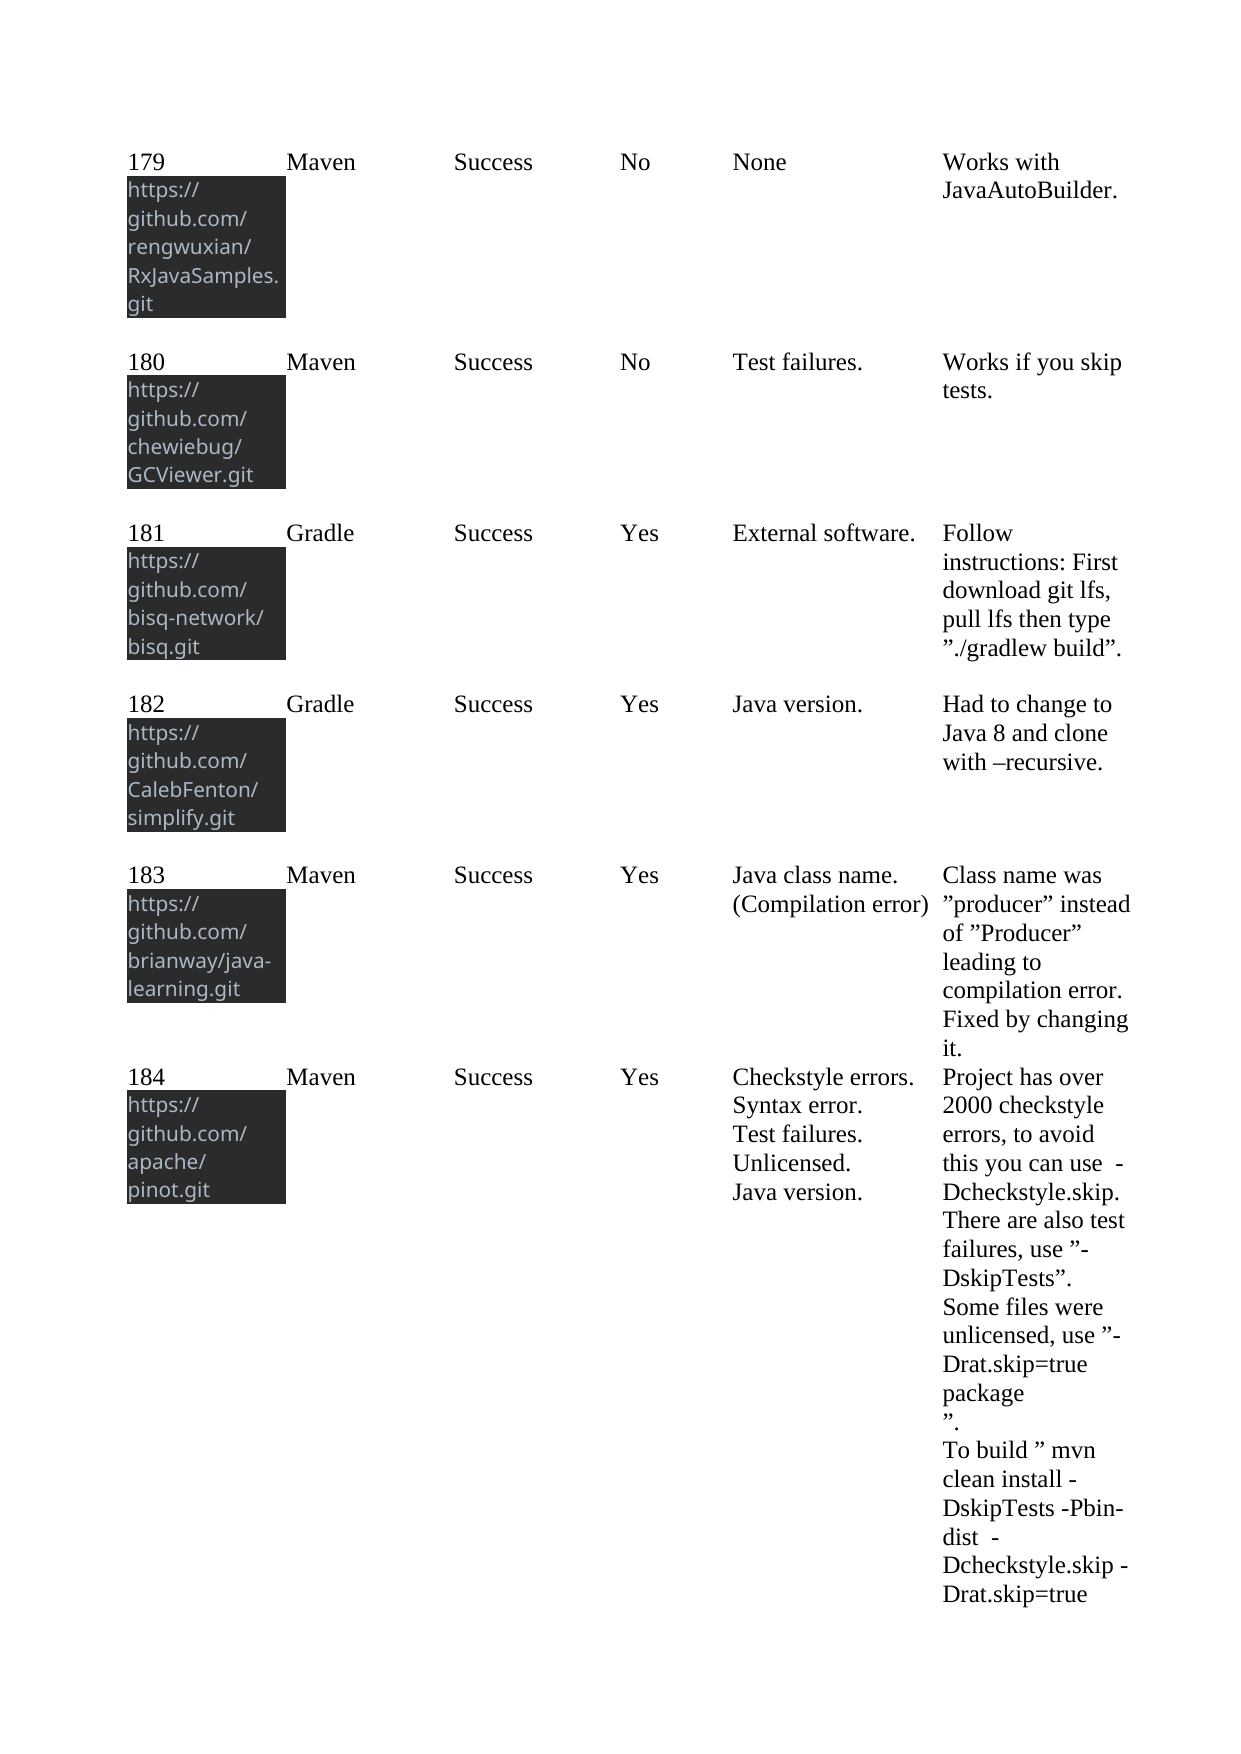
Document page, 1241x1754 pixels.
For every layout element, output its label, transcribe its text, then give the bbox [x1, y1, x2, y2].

table_cell Success [454, 147, 620, 347]
table_cell Success [454, 860, 620, 1062]
table_cell External software. [733, 518, 942, 689]
table_cell Checkstyle errors. Syntax error. Test failures. Unlicensed. Java version. [733, 1062, 942, 1608]
table_cell 179 https://github.com/rengwuxian/RxJavaSamples.git [128, 318, 286, 347]
table_cell Test failures. [733, 347, 942, 518]
table_cell Follow instructions: First download git lfs, pull lfs then type ”./gradlew build”. [942, 518, 1131, 689]
table_cell Success [454, 347, 620, 518]
table_cell Maven [286, 147, 454, 347]
table_cell 183 https://github.com/brianway/java-learning.git [128, 1003, 286, 1062]
table_cell Java version. [733, 689, 942, 860]
table_cell 182 https://github.com/CalebFenton/simplify.git [128, 689, 286, 718]
table_cell Maven [286, 860, 454, 1062]
table_cell Yes [620, 1062, 732, 1608]
table_cell No [620, 347, 732, 518]
table_cell No [620, 147, 732, 347]
table_cell Yes [620, 689, 732, 860]
table_cell Java class name.(Compilation error) [733, 860, 942, 1062]
table_cell 181 https://github.com/bisq-network/bisq.git [128, 660, 286, 689]
table_cell 181 https://github.com/bisq-network/bisq.git [128, 518, 286, 547]
table_cell 180 https://github.com/chewiebug/GCViewer.git [128, 347, 286, 375]
table_cell 179 https://github.com/rengwuxian/RxJavaSamples.git [128, 147, 286, 176]
table_cell Gradle [286, 689, 454, 860]
table_cell 178 https://github.com/phishman3579/java-algorithms-implementation.git [128, 118, 286, 147]
table_cell [733, 118, 942, 147]
table_cell [942, 118, 1131, 147]
table_cell Works with JavaAutoBuilder. [942, 147, 1131, 347]
table_cell Gradle [286, 518, 454, 689]
table_cell 183 https://github.com/brianway/java-learning.git [128, 860, 286, 889]
table_cell [620, 118, 732, 147]
table_cell Works if you skip tests. [942, 347, 1131, 518]
table_cell Success [454, 1062, 620, 1608]
table_cell Yes [620, 860, 732, 1062]
table_cell Success [454, 689, 620, 860]
table_cell Class name was ”producer” instead of ”Producer” leading to compilation error. Fixed by changing it. [942, 860, 1131, 1062]
table_cell Maven [286, 1062, 454, 1608]
table_cell Had to change to Java 8 and clone with –recursive. [942, 689, 1131, 860]
table_cell None [733, 147, 942, 347]
table_cell Maven [286, 347, 454, 518]
table_cell Success [454, 518, 620, 689]
table_cell 184 https://github.com/apache/pinot.git [128, 1062, 286, 1090]
table_cell [286, 118, 454, 147]
table_cell 180 https://github.com/chewiebug/GCViewer.git [128, 489, 286, 518]
table_cell Project has over 2000 checkstyle errors, to avoid this you can use -Dcheckstyle.skip. There are also test failures, use ”-DskipTests”. Some files were unlicensed, use ”-Drat.skip=true package ”. To build ” mvn clean install -DskipTests -Pbin-dist -Dcheckstyle.skip -Drat.skip=true [942, 1062, 1131, 1608]
table_cell [454, 118, 620, 147]
table_cell 182 https://github.com/CalebFenton/simplify.git [128, 832, 286, 860]
table_cell Yes [620, 518, 732, 689]
table_cell 184 https://github.com/apache/pinot.git [128, 1204, 286, 1608]
